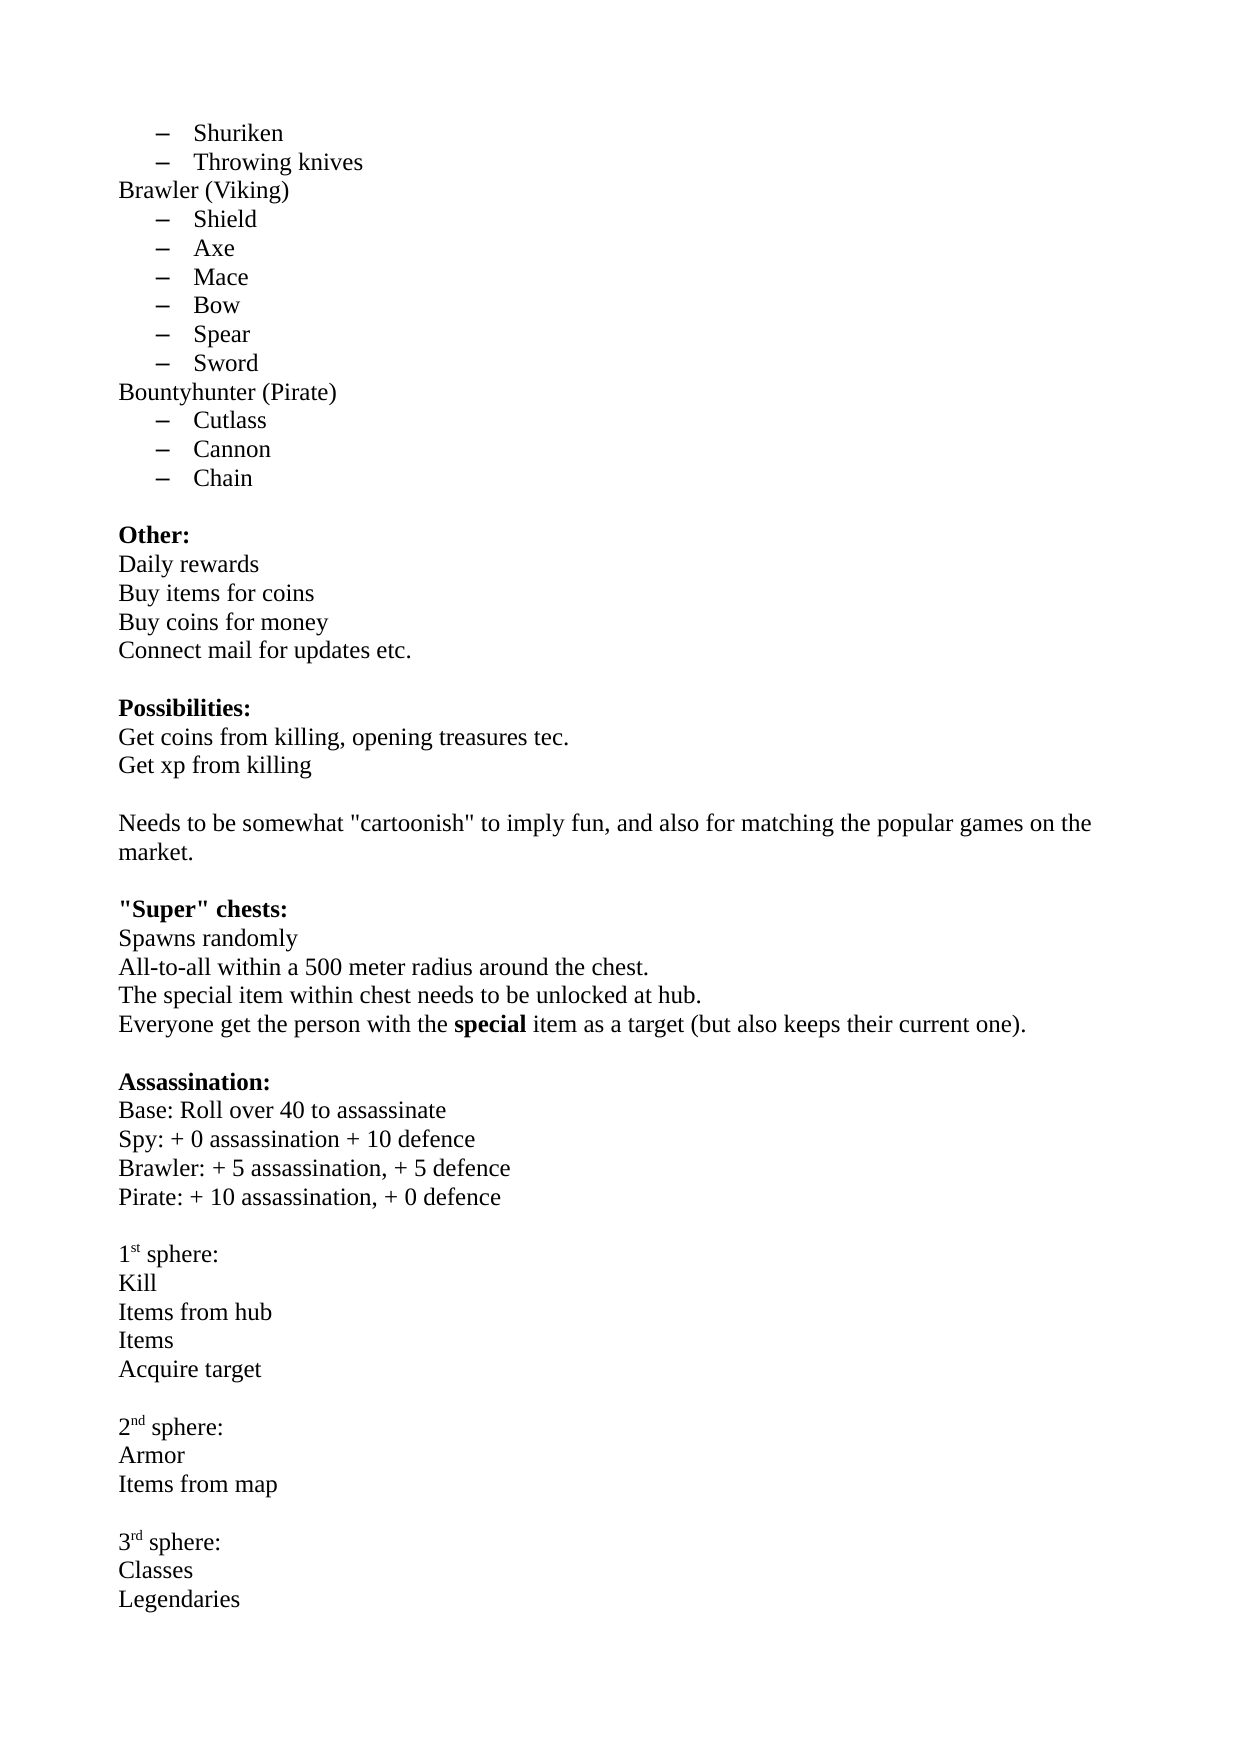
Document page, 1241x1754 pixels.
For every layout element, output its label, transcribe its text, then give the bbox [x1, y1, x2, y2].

text Items from hub [118, 1297, 1122, 1326]
text Needs to be somewhat "cartoonish" to imply fun, and also for matching the popular games on the market. [118, 808, 1122, 866]
text Items [118, 1326, 1122, 1354]
text Acquire target [118, 1354, 1122, 1383]
text Connect mail for updates etc. [118, 636, 1122, 664]
text Brawler (Viking) [118, 176, 1122, 204]
text Buy coins for money [118, 607, 1122, 636]
text Possibilities: [118, 693, 1122, 722]
text 1st sphere: [118, 1239, 1122, 1268]
text 2nd sphere: [118, 1412, 1122, 1441]
text 3rd sphere: [118, 1527, 1122, 1556]
list Chain [156, 463, 1122, 492]
text All-to-all within a 500 meter radius around the chest. [118, 952, 1122, 981]
text Spy: + 0 assassination + 10 defence [118, 1124, 1122, 1153]
text Pirate: + 10 assassination, + 0 defence [118, 1182, 1122, 1211]
text Other: [118, 521, 1122, 549]
text Legendaries [118, 1584, 1122, 1613]
list Shuriken [156, 118, 1122, 147]
text Items from map [118, 1469, 1122, 1498]
text Base: Roll over 40 to assassinate [118, 1096, 1122, 1124]
text Spawns randomly [118, 923, 1122, 952]
list Axe [156, 233, 1122, 262]
list Spear [156, 319, 1122, 348]
text Buy items for coins [118, 578, 1122, 607]
list Throwing knives [156, 147, 1122, 176]
text Brawler: + 5 assassination, + 5 defence [118, 1153, 1122, 1182]
text Assassination: [118, 1067, 1122, 1096]
text Daily rewards [118, 549, 1122, 578]
list Cutlass [156, 406, 1122, 434]
text Get coins from killing, opening treasures tec. [118, 722, 1122, 751]
text Kill [118, 1268, 1122, 1297]
text Classes [118, 1556, 1122, 1584]
list Sword [156, 348, 1122, 377]
list Mace [156, 262, 1122, 291]
text Get xp from killing [118, 751, 1122, 779]
text The special item within chest needs to be unlocked at hub. [118, 981, 1122, 1009]
list Cannon [156, 434, 1122, 463]
text Bountyhunter (Pirate) [118, 377, 1122, 406]
text Armor [118, 1441, 1122, 1469]
list Shield [156, 204, 1122, 233]
text Everyone get the person with the special item as a target (but also keeps their current one). [118, 1009, 1122, 1038]
list Bow [156, 291, 1122, 319]
text "Super" chests: [118, 894, 1122, 923]
